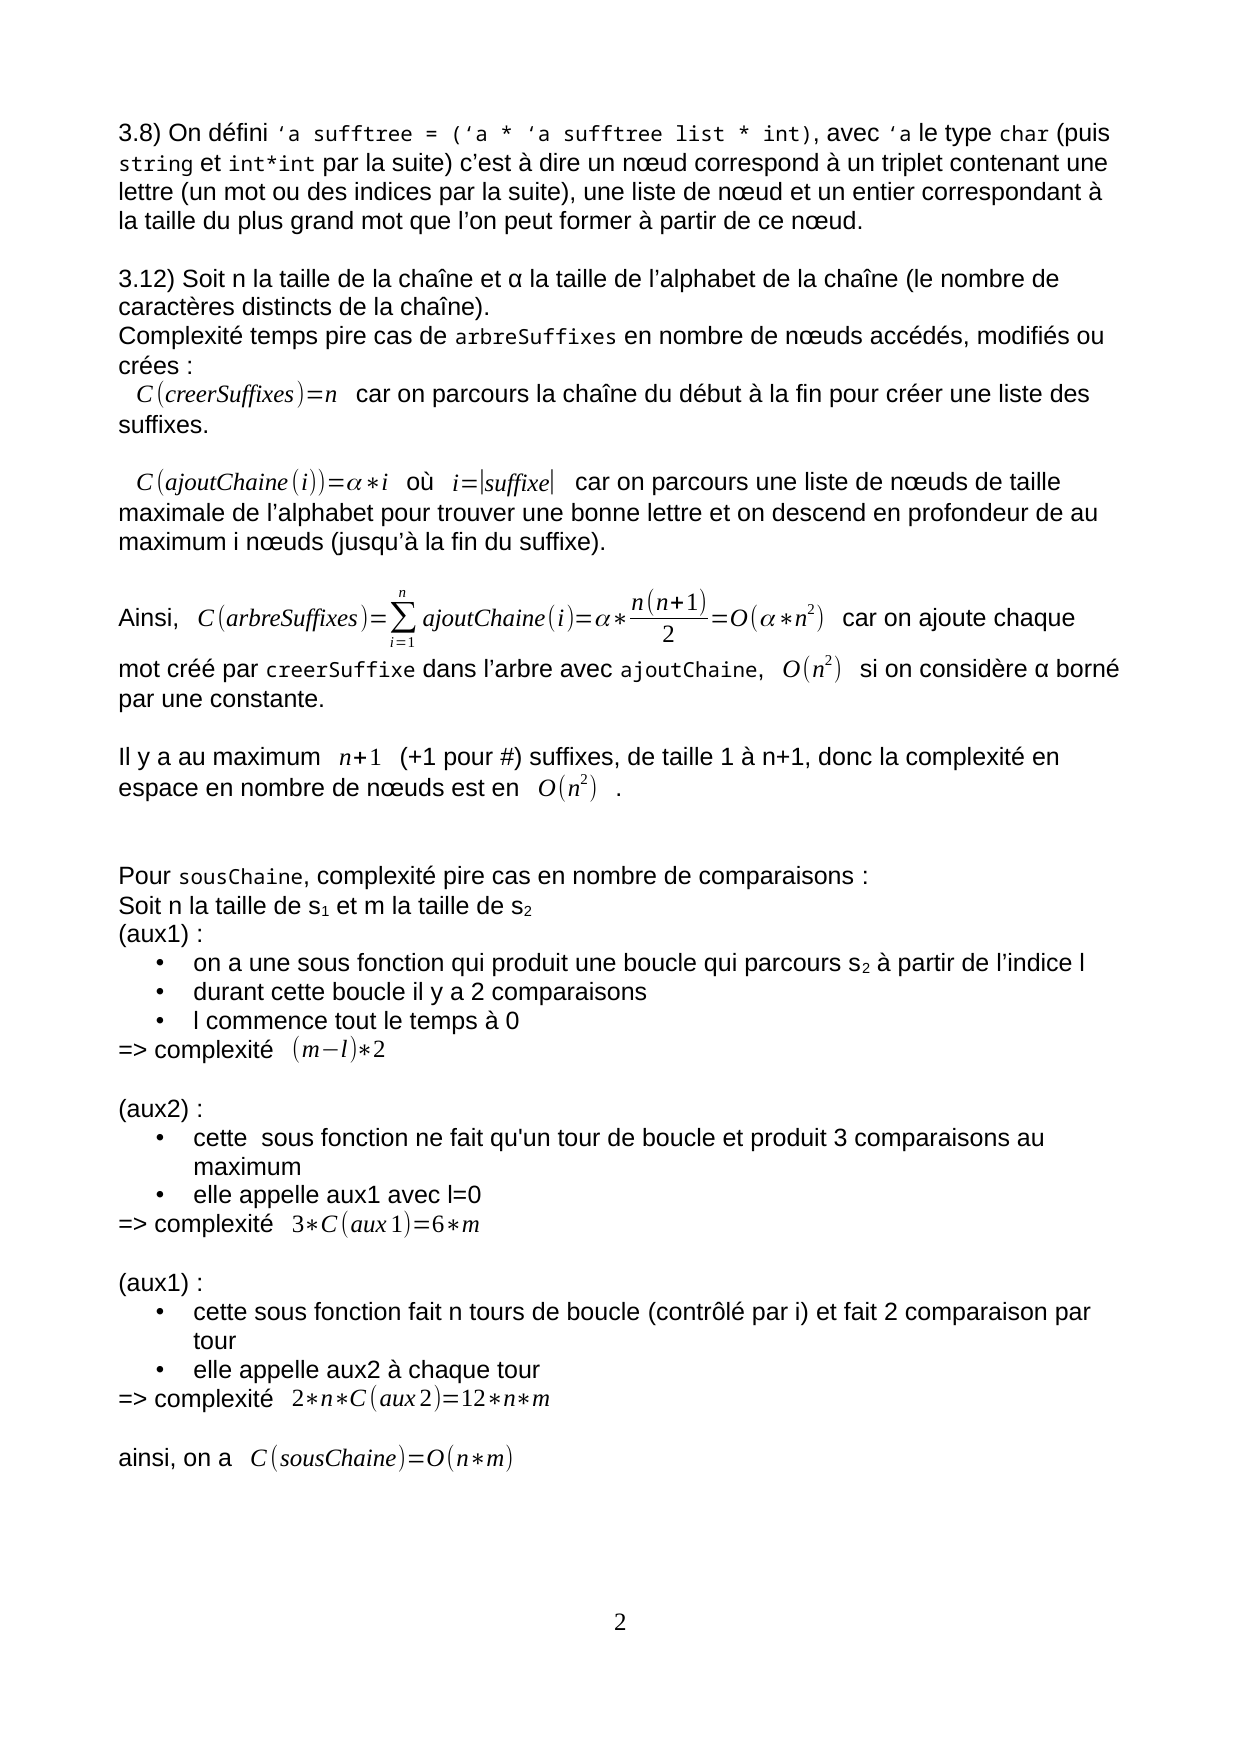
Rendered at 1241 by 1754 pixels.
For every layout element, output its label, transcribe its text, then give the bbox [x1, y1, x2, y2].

text Complexité temps pire cas de arbreSuffixes en nombre de nœuds accédés, modifiés ou crées : [118, 321, 1122, 379]
text (aux1) : [118, 919, 1122, 948]
text => complexité [118, 1035, 1122, 1065]
text (aux2) : [118, 1094, 1122, 1123]
text 3.12) Soit n la taille de la chaîne et α la taille de l’alphabet de la chaîne (le nombre de caractères distincts de la chaîne). [118, 263, 1122, 321]
text Pour sousChaine, complexité pire cas en nombre de comparaisons : [118, 861, 1122, 891]
text => complexité [118, 1209, 1122, 1240]
text Soit n la taille de s1 et m la taille de s2 [118, 891, 1122, 919]
text Il y a au maximum(+1 pour #) suffixes, de taille 1 à n+1, donc la complexité en espace en nombre de nœuds est en. [118, 742, 1122, 803]
text oùcar on parcours une liste de nœuds de taille maximale de l’alphabet pour trouver une bonne lettre et on descend en profondeur de au maximum i nœuds (jusqu’à la fin du suffixe). [118, 467, 1122, 555]
text => complexité [118, 1384, 1122, 1414]
text Ainsi,car on ajoute chaque mot créé par creerSuffixe dans l’arbre avec ajoutChaine,si on considère α borné par une constante. [118, 584, 1122, 713]
list cette sous fonction ne fait qu'un tour de boucle et produit 3 comparaisons au maximum [156, 1123, 1122, 1180]
list elle appelle aux2 à chaque tour [156, 1355, 1122, 1384]
text 3.8) On défini ‘a sufftree = (‘a * ‘a sufftree list * int), avec ‘a le type char (puis string et int*int par la suite) c’est à dire un nœud correspond à un triplet contenant une lettre (un mot ou des indices par la suite), une liste de nœud et un entier correspondant à la taille du plus grand mot que l’on peut former à partir de ce nœud. [118, 118, 1122, 235]
text (aux1) : [118, 1268, 1122, 1297]
list cette sous fonction fait n tours de boucle (contrôlé par i) et fait 2 comparaison par tour [156, 1297, 1122, 1355]
list l commence tout le temps à 0 [156, 1006, 1122, 1035]
text car on parcours la chaîne du début à la fin pour créer une liste des suffixes. [118, 379, 1122, 439]
list elle appelle aux1 avec l=0 [156, 1180, 1122, 1209]
list on a une sous fonction qui produit une boucle qui parcours s2 à partir de l’indice l [156, 948, 1122, 977]
list durant cette boucle il y a 2 comparaisons [156, 977, 1122, 1006]
text ainsi, on a [118, 1443, 1122, 1473]
